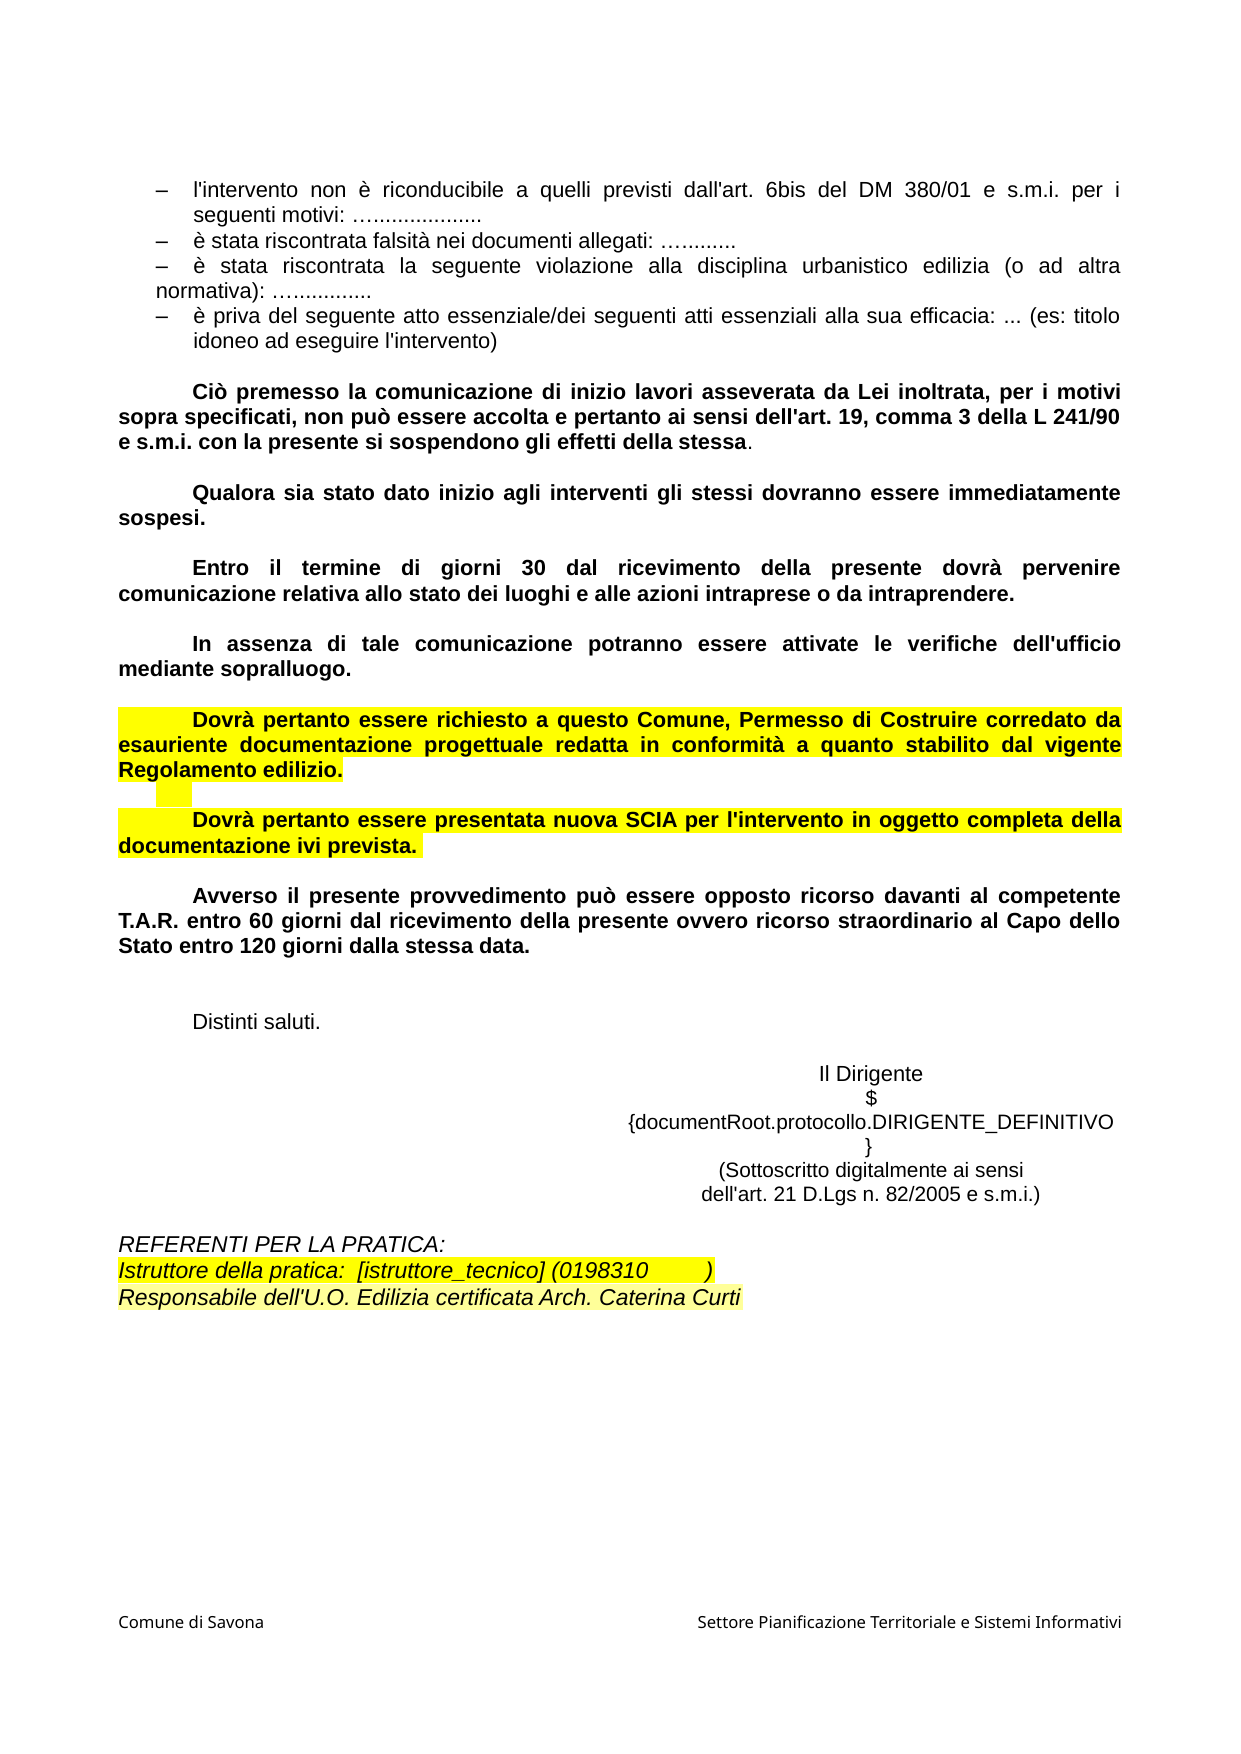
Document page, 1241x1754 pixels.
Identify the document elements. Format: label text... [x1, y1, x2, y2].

list è stata riscontrata falsità nei documenti allegati: …......... [156, 228, 1122, 253]
text Ciò premesso la comunicazione di inizio lavori asseverata da Lei inoltrata, per i motivi sopra specificati, non può essere accolta e pertanto ai sensi dell'art. 19, comma 3 della L 241/90 e s.m.i. con la presente si sospendono gli effetti della stessa. [118, 379, 1122, 454]
table_cell ${documentRoot.protocollo.DIRIGENTE_DEFINITIVO} (Sottoscritto digitalmente ai sensi dell'art. 21 D.Lgs n. 82/2005 e s.m.i.) [620, 1086, 1122, 1231]
text Avverso il presente provvedimento può essere opposto ricorso davanti al competente T.A.R. entro 60 giorni dal ricevimento della presente ovvero ricorso straordinario al Capo dello Stato entro 120 giorni dalla stessa data. [118, 883, 1122, 959]
table_header [118, 1061, 620, 1086]
text Istruttore della pratica: [istruttore_tecnico] (0198310 ) [118, 1257, 1122, 1283]
text REFERENTI PER LA PRATICA: [118, 1231, 1122, 1257]
text Responsabile dell'U.O. Edilizia certificata Arch. Caterina Curti [118, 1283, 1122, 1310]
text Entro il termine di giorni 30 dal ricevimento della presente dovrà pervenire comunicazione relativa allo stato dei luoghi e alle azioni intraprese o da intraprendere. [118, 555, 1122, 606]
list è stata riscontrata la seguente violazione alla disciplina urbanistico edilizia (o ad altra normativa): …............. [156, 253, 1122, 303]
list è priva del seguente atto essenziale/dei seguenti atti essenziali alla sua efficacia: ... (es: titolo idoneo ad eseguire l'intervento) [156, 303, 1122, 354]
list l'intervento non è riconducibile a quelli previsti dall'art. 6bis del DM 380/01 e s.m.i. per i seguenti motivi: ….................. [156, 177, 1122, 228]
table_cell [118, 1086, 620, 1231]
text In assenza di tale comunicazione potranno essere attivate le verifiche dell'ufficio mediante sopralluogo. [118, 631, 1122, 681]
text Dovrà pertanto essere richiesto a questo Comune, Permesso di Costruire corredato da esauriente documentazione progettuale redatta in conformità a quanto stabilito dal vigente Regolamento edilizio. [118, 707, 1122, 782]
text Dovrà pertanto essere presentata nuova SCIA per l'intervento in oggetto completa della documentazione ivi prevista. [118, 807, 1122, 858]
text Qualora sia stato dato inizio agli interventi gli stessi dovranno essere immediatamente sospesi. [118, 480, 1122, 530]
text Distinti saluti. [118, 1009, 1122, 1034]
table_header Il Dirigente [620, 1061, 1122, 1086]
